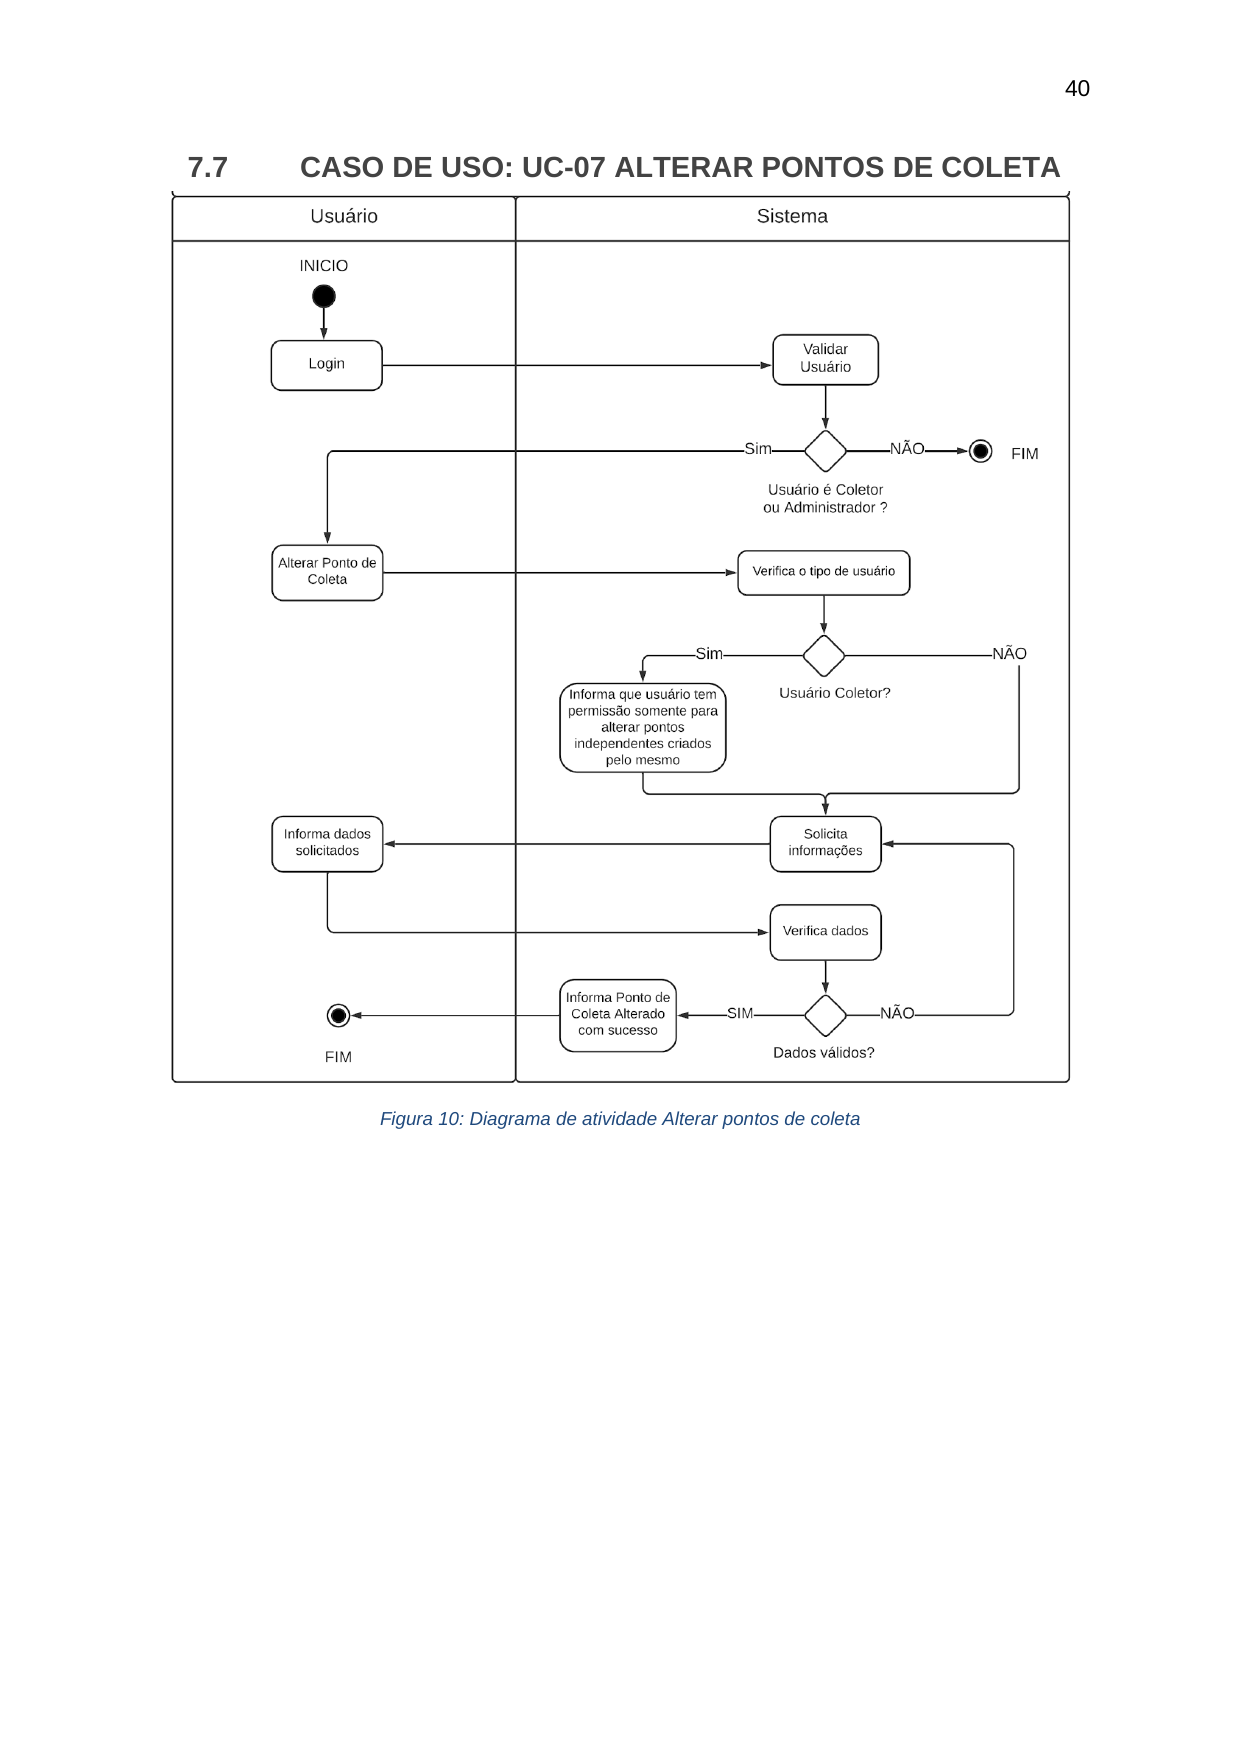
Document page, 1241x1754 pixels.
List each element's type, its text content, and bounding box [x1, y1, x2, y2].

subtitle CASO DE USO: UC-07 ALTERAR PONTOS DE COLETA [187, 150, 1090, 183]
text Figura 10: Diagrama de atividade Alterar pontos de coleta [150, 1107, 1090, 1129]
picture [150, 191, 1091, 1104]
